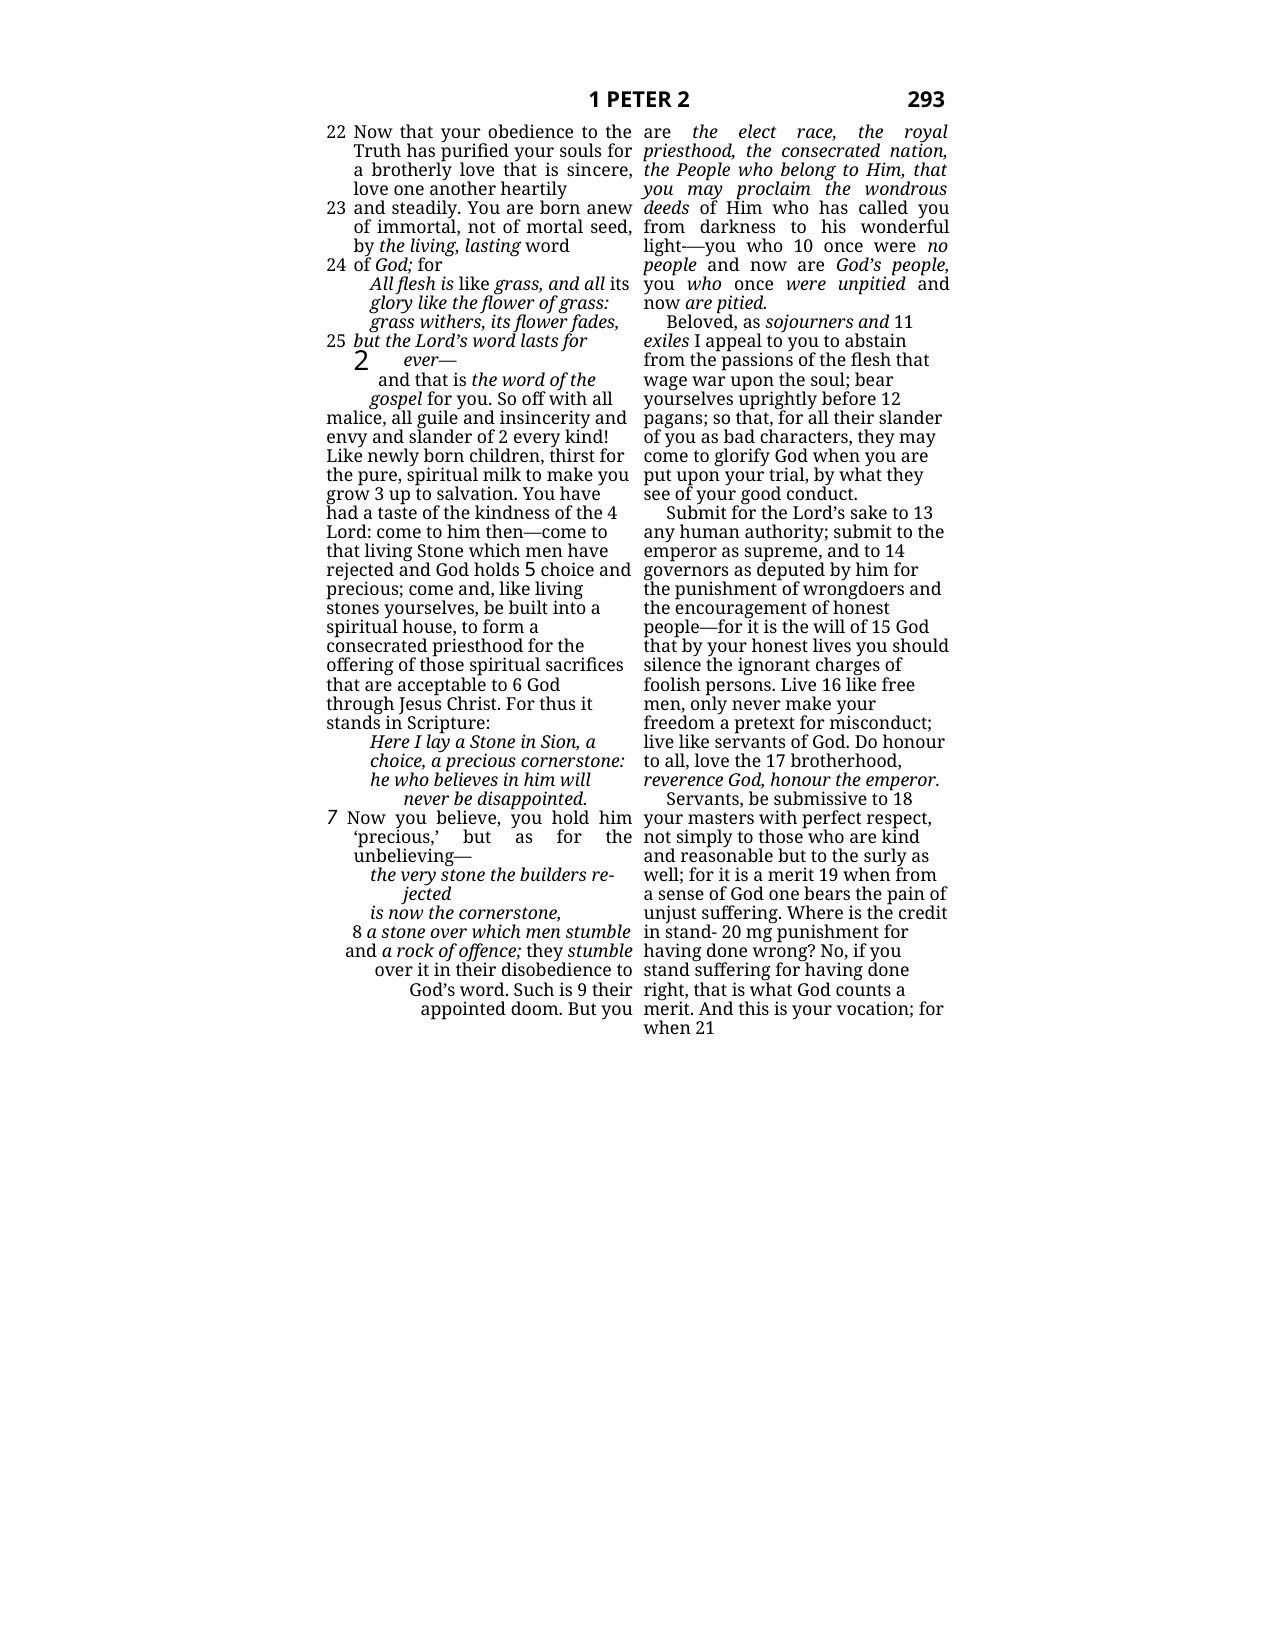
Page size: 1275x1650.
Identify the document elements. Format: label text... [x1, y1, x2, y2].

list but the Lord’s word lasts for [326, 333, 633, 352]
text Beloved, as sojourners and 11 exiles I appeal to you to abstain from the passions of the flesh that wage war upon the soul; bear yourselves uprightly before 12 pagans; so that, for all their slander of you as bad characters, they may come to glorify God when you are put upon your trial, by what they see of your good conduct. [643, 313, 950, 504]
list Now that your obedience to the Truth has purified your souls for a brotherly love that is sin­cere, love one another heartily [326, 123, 633, 199]
text is now the cornerstone, [370, 904, 633, 923]
text Submit for the Lord’s sake to 13 any human authority; submit to the emperor as supreme, and to 14 governors as deputed by him for the punishment of wrongdoers and the encouragement of hon­est people—for it is the will of 15 God that by your honest lives you should silence the ignorant charges of foolish persons. Live 16 like free men, only never make your freedom a pretext for mis­conduct; live like servants of God. Do honour to all, love the 17 brotherhood, reverence God, honour the emperor. [643, 504, 950, 790]
list and steadily. You are born anew of immortal, not of mortal seed, by the living, lasting word [326, 199, 633, 256]
text All flesh is like grass, and all its glory like the flower of grass: grass withers, its flower fades, [370, 275, 633, 333]
list of God; for [326, 256, 633, 275]
text 8 a stone over which men stumble and a rock of offence; they stumble over it in their disobedi­ence to God’s word. Such is 9 their appointed doom. But you [326, 923, 633, 1019]
text ever— [403, 352, 633, 371]
text 2 and that is the word of the gospel for you. So off with all malice, all guile and insin­cerity and envy and slander of 2 every kind! Like newly born children, thirst for the pure, spiritual milk to make you grow 3 up to salvation. You have had a taste of the kindness of the 4 Lord: come to him then—come to that living Stone which men have rejected and God holds 5 choice and precious; come and, like living stones yourselves, be built into a spiritual house, to form a consecrated priesthood for the offering of those spiritual sacrifices that are acceptable to 6 God through Jesus Christ. For thus it stands in Scripture: [326, 371, 633, 733]
text he who believes in him will never be disappointed. [370, 771, 633, 809]
text Here I lay a Stone in Sion, a choice, a precious corner­stone: [370, 733, 633, 771]
text are the elect race, the royal priesthood, the consecrated na­tion, the People who belong to Him, that you may proclaim the wondrous deeds of Him who has called you from darkness to his wonderful light-—you who 10 once were no people and now are God’s people, you who once were unpitied and now are pitied. [643, 123, 950, 313]
text 7 Now you believe, you hold him ‘precious,’ but as for the unbelieving— [326, 809, 633, 866]
text the very stone the builders re­jected [370, 866, 633, 904]
text Servants, be submissive to 18 your masters with perfect re­spect, not simply to those who are kind and reasonable but to the surly as well; for it is a merit 19 when from a sense of God one bears the pain of unjust suffer­ing. Where is the credit in stand- 20 mg punishment for having done wrong? No, if you stand suffer­ing for having done right, that is what God counts a merit. And this is your vocation; for when 21 [643, 790, 950, 1038]
